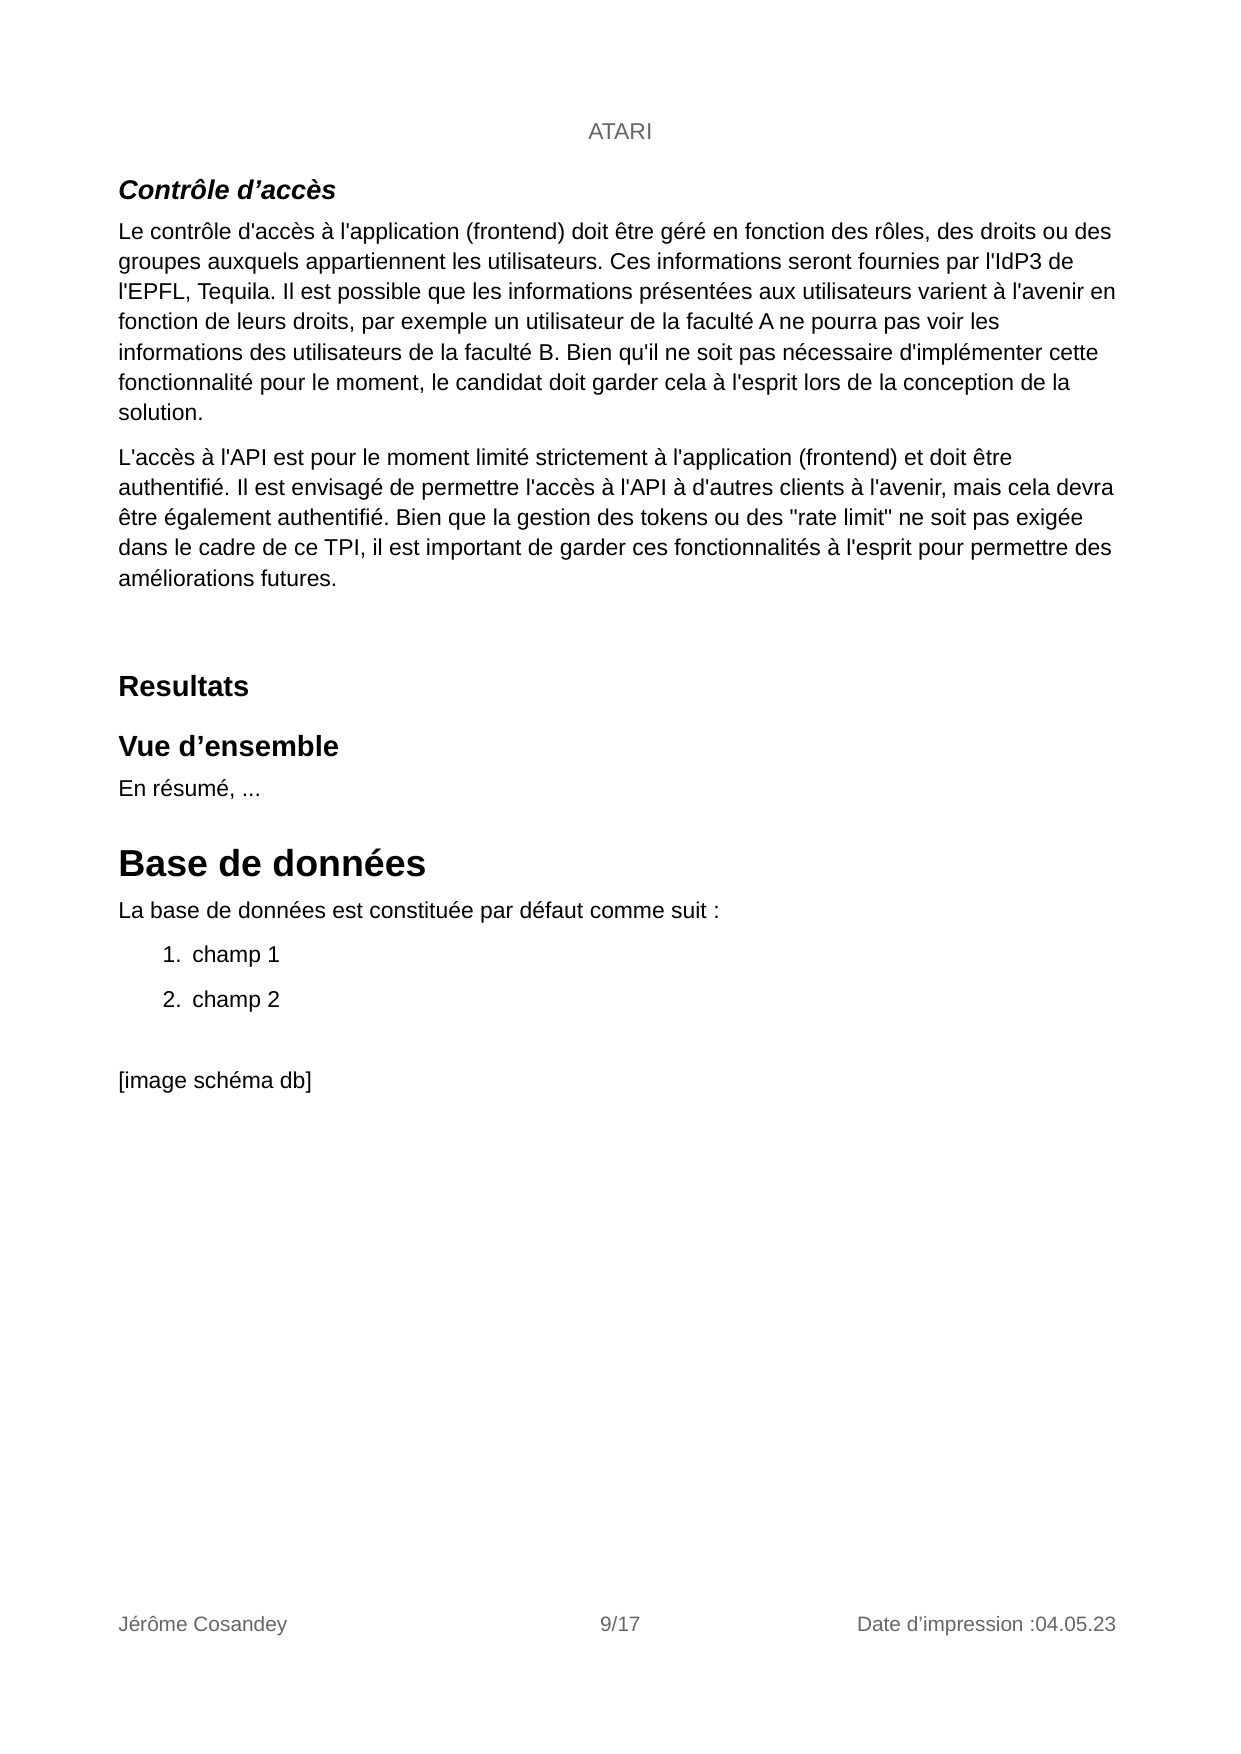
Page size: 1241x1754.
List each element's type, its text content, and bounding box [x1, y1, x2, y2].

text L'accès à l'API est pour le moment limité strictement à l'application (frontend) et doit être authentifié. Il est envisagé de permettre l'accès à l'API à d'autres clients à l'avenir, mais cela devra être également authentifié. Bien que la gestion des tokens ou des "rate limit" ne soit pas exigée dans le cadre de ce TPI, il est important de garder ces fonctionnalités à l'esprit pour permettre des améliorations futures. [118, 444, 1122, 591]
text Le contrôle d'accès à l'application (frontend) doit être géré en fonction des rôles, des droits ou des groupes auxquels appartiennent les utilisateurs. Ces informations seront fournies par l'IdP3 de l'EPFL, Tequila. Il est possible que les informations présentées aux utilisateurs varient à l'avenir en fonction de leurs droits, par exemple un utilisateur de la faculté A ne pourra pas voir les informations des utilisateurs de la faculté B. Bien qu'il ne soit pas nécessaire d'implémenter cette fonctionnalité pour le moment, le candidat doit garder cela à l'esprit lors de la conception de la solution. [118, 218, 1122, 425]
list champ 1 [162, 941, 1122, 968]
text La base de données est constituée par défaut comme suit : [118, 897, 1122, 923]
text En résumé, ... [118, 775, 1122, 802]
subtitle Contrôle d’accès [118, 174, 1122, 205]
list champ 2 [162, 986, 1122, 1013]
text [image schéma db] [118, 1067, 1122, 1094]
subtitle Base de données [118, 841, 1122, 884]
subtitle Resultats [118, 669, 1122, 702]
subtitle Vue d’ensemble [118, 729, 1122, 763]
